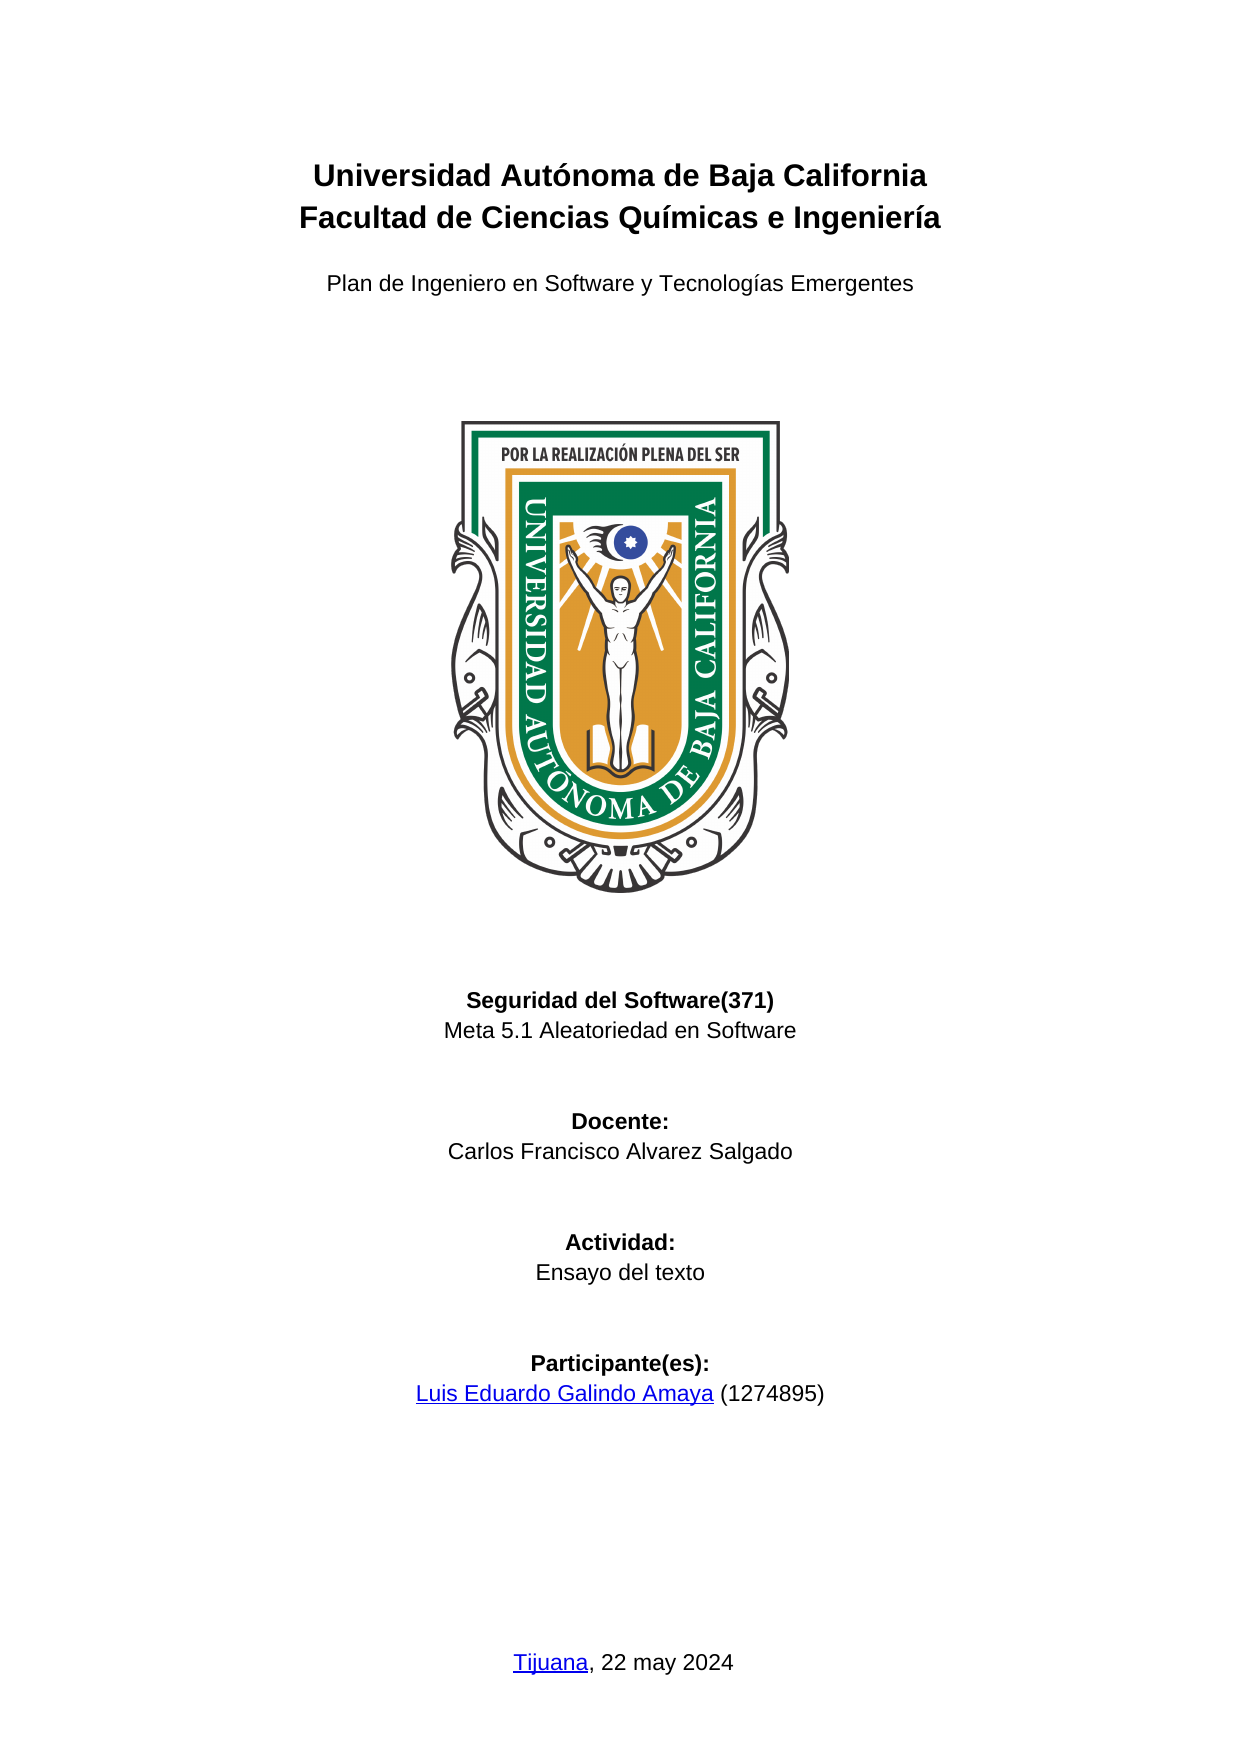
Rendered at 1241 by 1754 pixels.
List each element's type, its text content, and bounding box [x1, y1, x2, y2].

text Seguridad del Software(371) [150, 987, 1090, 1013]
text Meta 5.1 Aleatoriedad en Software [150, 1017, 1090, 1044]
text Carlos Francisco Alvarez Salgado [150, 1138, 1090, 1164]
text Ensayo del texto [150, 1259, 1090, 1285]
text Participante(es): [150, 1350, 1090, 1376]
picture [451, 421, 789, 893]
text Luis Eduardo Galindo Amaya (1274895) [150, 1380, 1090, 1406]
text Docente: [150, 1108, 1090, 1134]
text Actividad: [150, 1229, 1090, 1255]
